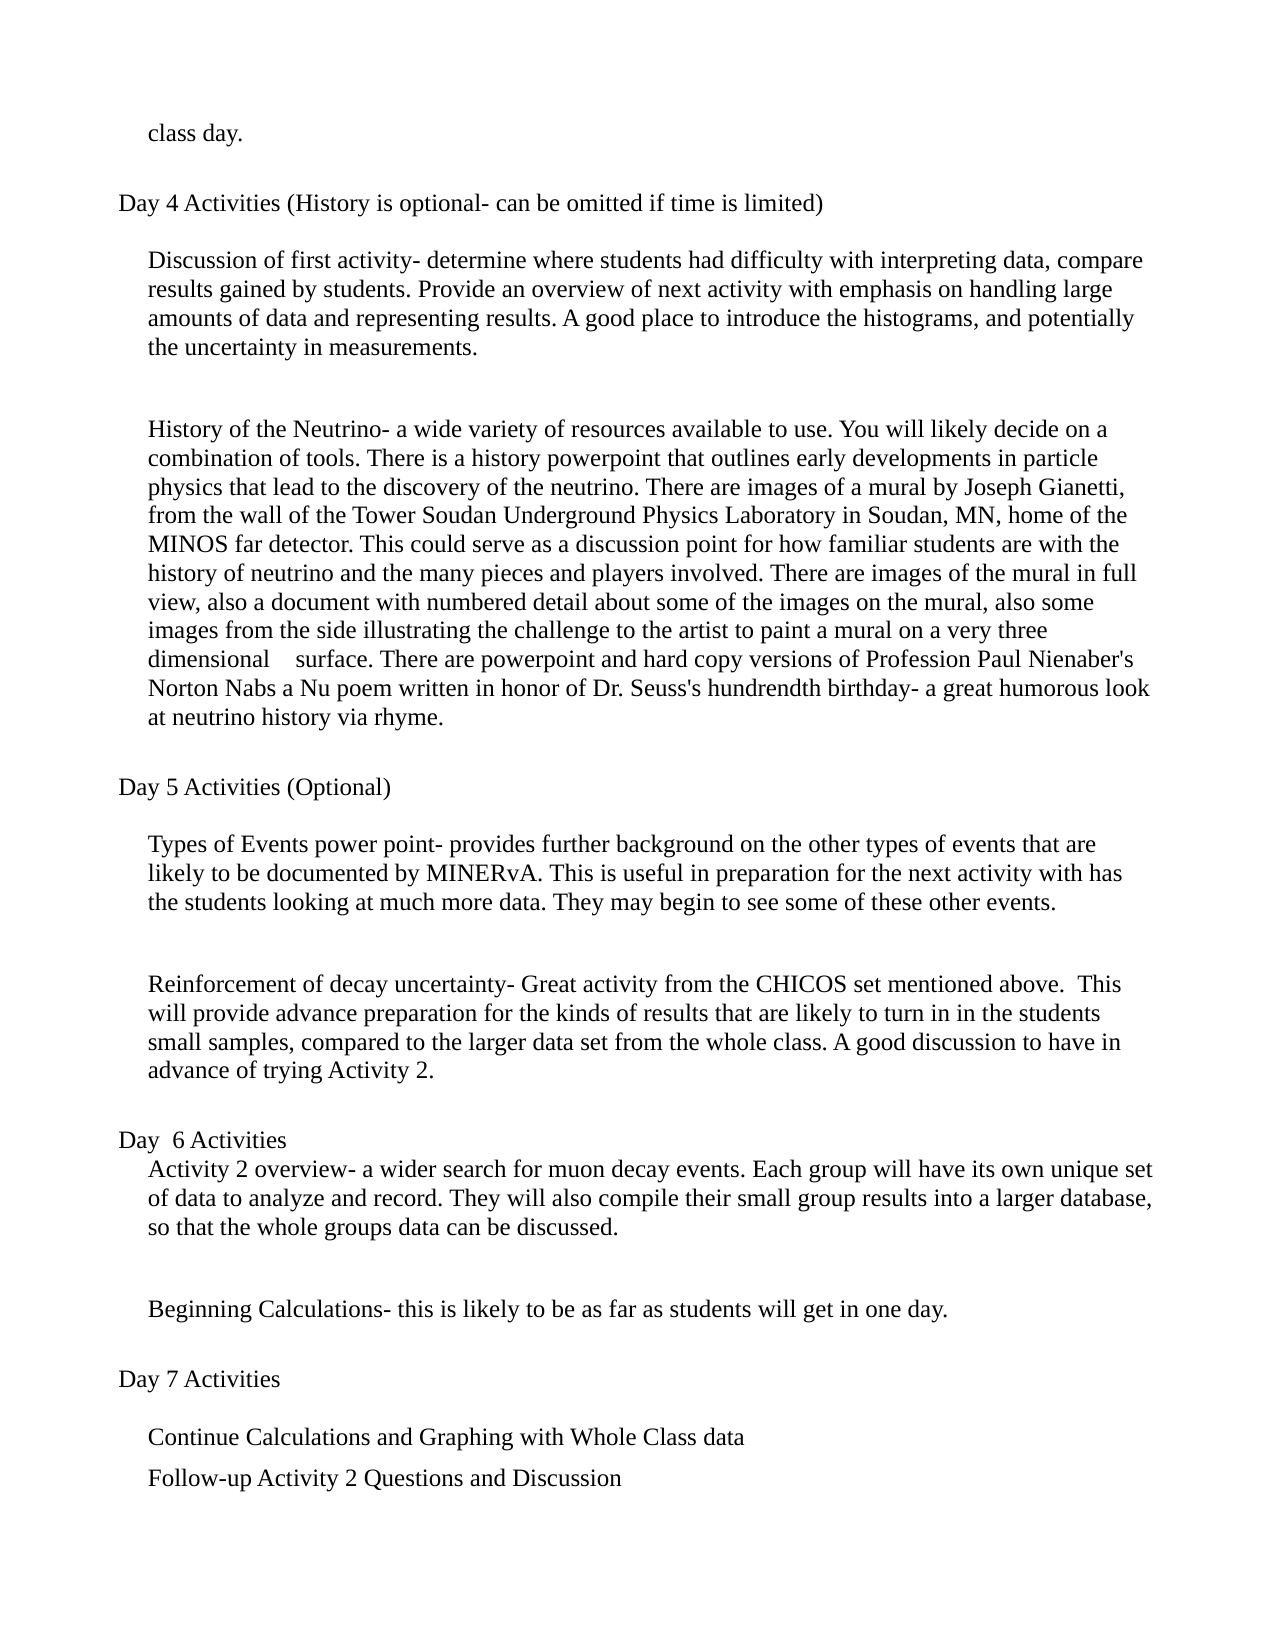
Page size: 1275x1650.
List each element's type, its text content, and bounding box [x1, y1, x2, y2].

text Discussion of first activity- determine where students had difficulty with interpreting data, compare results gained by students. Provide an overview of next activity with emphasis on handling large amounts of data and representing results. A good place to introduce the histograms, and potentially the uncertainty in measurements. [148, 246, 1157, 361]
text class day. [148, 118, 1157, 147]
text History of the Neutrino- a wide variety of resources available to use. You will likely decide on a combination of tools. There is a history powerpoint that outlines early developments in particle physics that lead to the discovery of the neutrino. There are images of a mural by Joseph Gianetti, from the wall of the Tower Soudan Underground Physics Laboratory in Soudan, MN, home of the MINOS far detector. This could serve as a discussion point for how familiar students are with the history of neutrino and the many pieces and players involved. There are images of the mural in full view, also a document with numbered detail about some of the images on the mural, also some images from the side illustrating the challenge to the artist to paint a mural on a very three dimensional surface. There are powerpoint and hard copy versions of Profession Paul Nienaber's Norton Nabs a Nu poem written in honor of Dr. Seuss's hundrendth birthday- a great humorous look at neutrino history via rhyme. [148, 414, 1157, 731]
text Types of Events power point- provides further background on the other types of events that are likely to be documented by MINERvA. This is useful in preparation for the next activity with has the students looking at much more data. They may begin to see some of these other events. [148, 829, 1157, 916]
text Continue Calculations and Graphing with Whole Class data [148, 1422, 1157, 1451]
text Day 6 Activities [118, 1126, 1157, 1154]
text Reinforcement of decay uncertainty- Great activity from the CHICOS set mentioned above. This will provide advance preparation for the kinds of results that are likely to turn in in the students small samples, compared to the larger data set from the whole class. A good discussion to have in advance of trying Activity 2. [148, 969, 1157, 1084]
text Beginning Calculations- this is likely to be as far as students will get in one day. [148, 1294, 1157, 1323]
text Day 5 Activities (Optional) [118, 772, 1157, 801]
text Follow-up Activity 2 Questions and Discussion [148, 1463, 1157, 1492]
text Day 7 Activities [118, 1364, 1157, 1393]
text Activity 2 overview- a wider search for muon decay events. Each group will have its own unique set of data to analyze and record. They will also compile their small group results into a larger database, so that the whole groups data can be discussed. [148, 1154, 1157, 1241]
text Day 4 Activities (History is optional- can be omitted if time is limited) [118, 188, 1157, 217]
